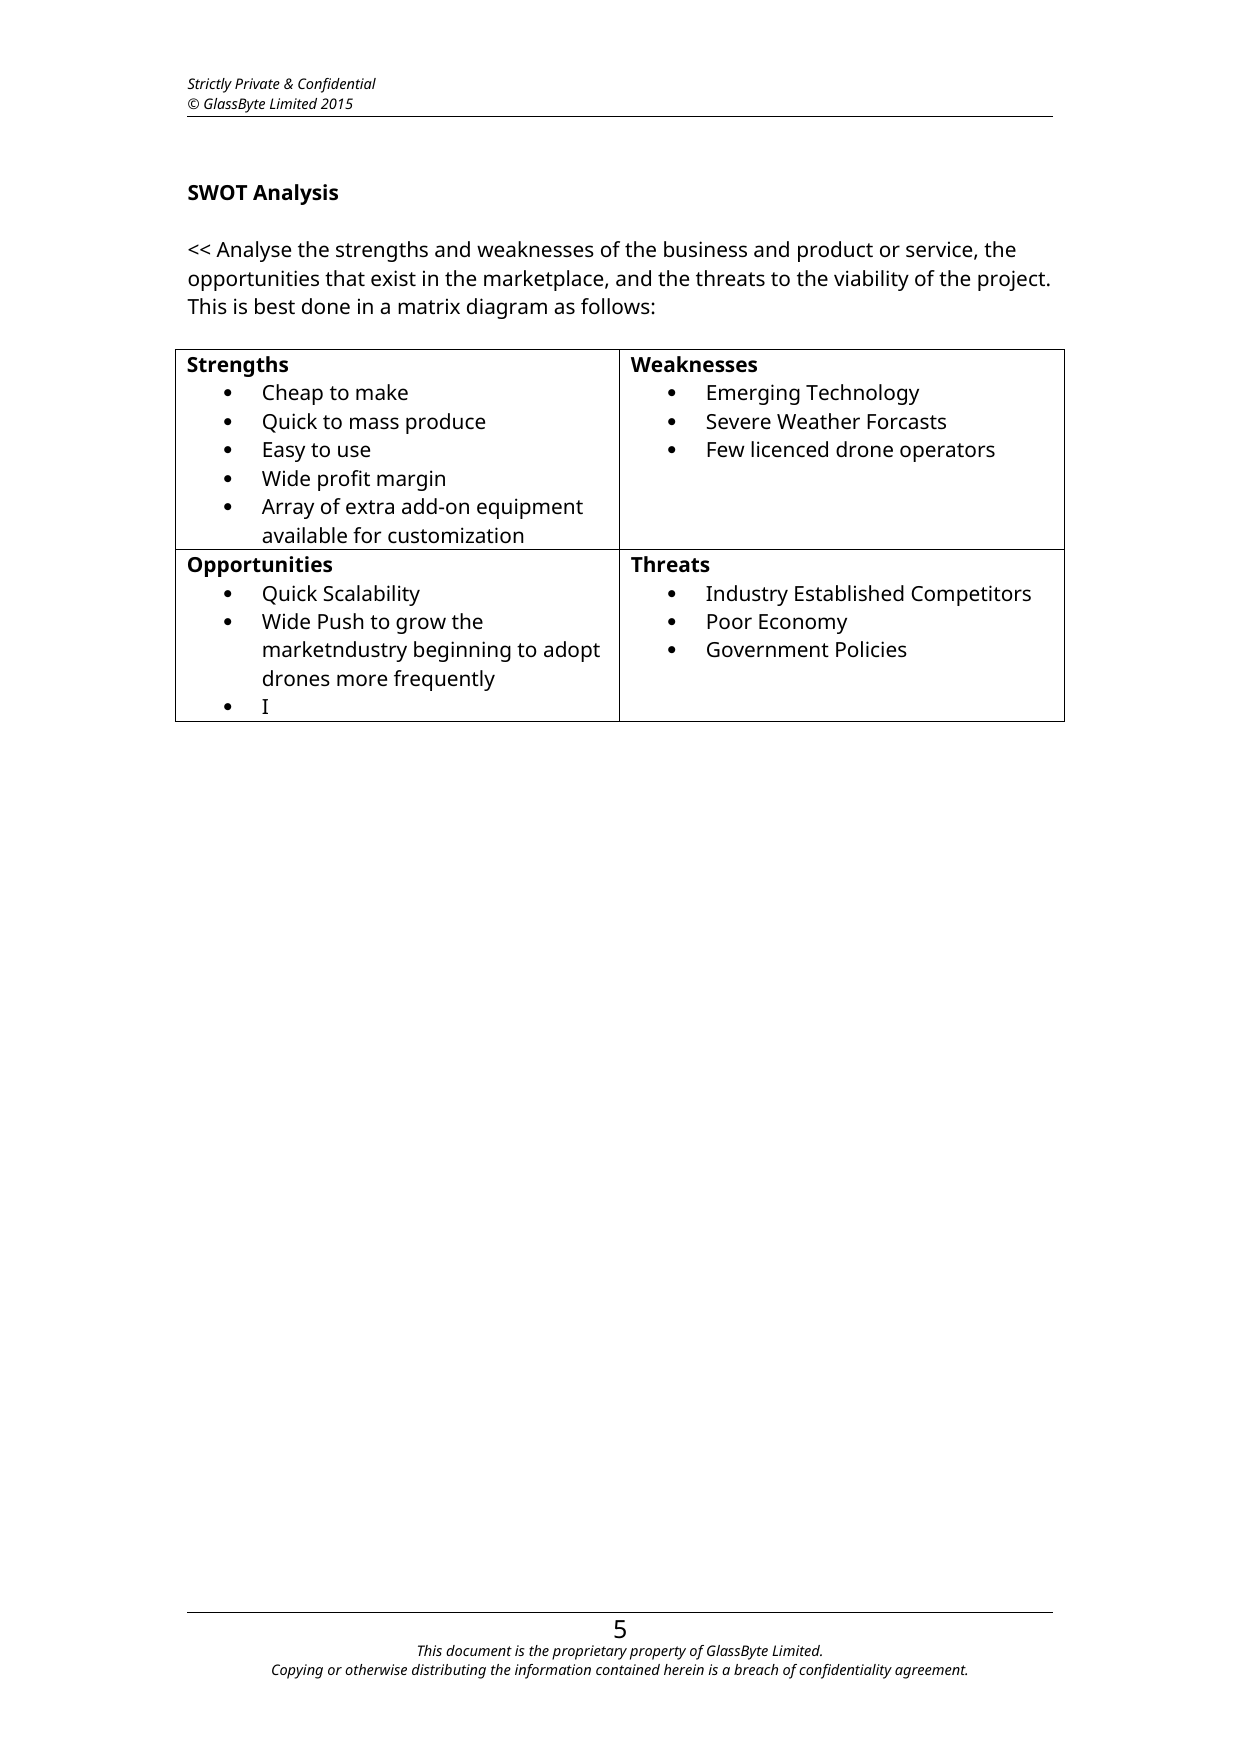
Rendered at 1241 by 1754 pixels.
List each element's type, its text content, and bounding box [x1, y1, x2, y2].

text SWOT Analysis [187, 178, 1053, 207]
table_header Weaknesses Emerging Technology Severe Weather Forcasts Few licenced drone operators [620, 350, 1064, 549]
text << Analyse the strengths and weaknesses of the business and product or service, the opportunities that exist in the marketplace, and the threats to the viability of the project. This is best done in a matrix diagram as follows: [187, 235, 1053, 321]
table_cell Threats Industry Established Competitors Poor Economy Government Policies [620, 550, 1064, 721]
table_cell Opportunities Quick Scalability Wide Push to grow the marketndustry beginning to adopt drones more frequently I [176, 550, 619, 721]
table_header Strengths Cheap to make Quick to mass produce Easy to use Wide profit margin Array of extra add-on equipment available for customization [176, 350, 619, 549]
